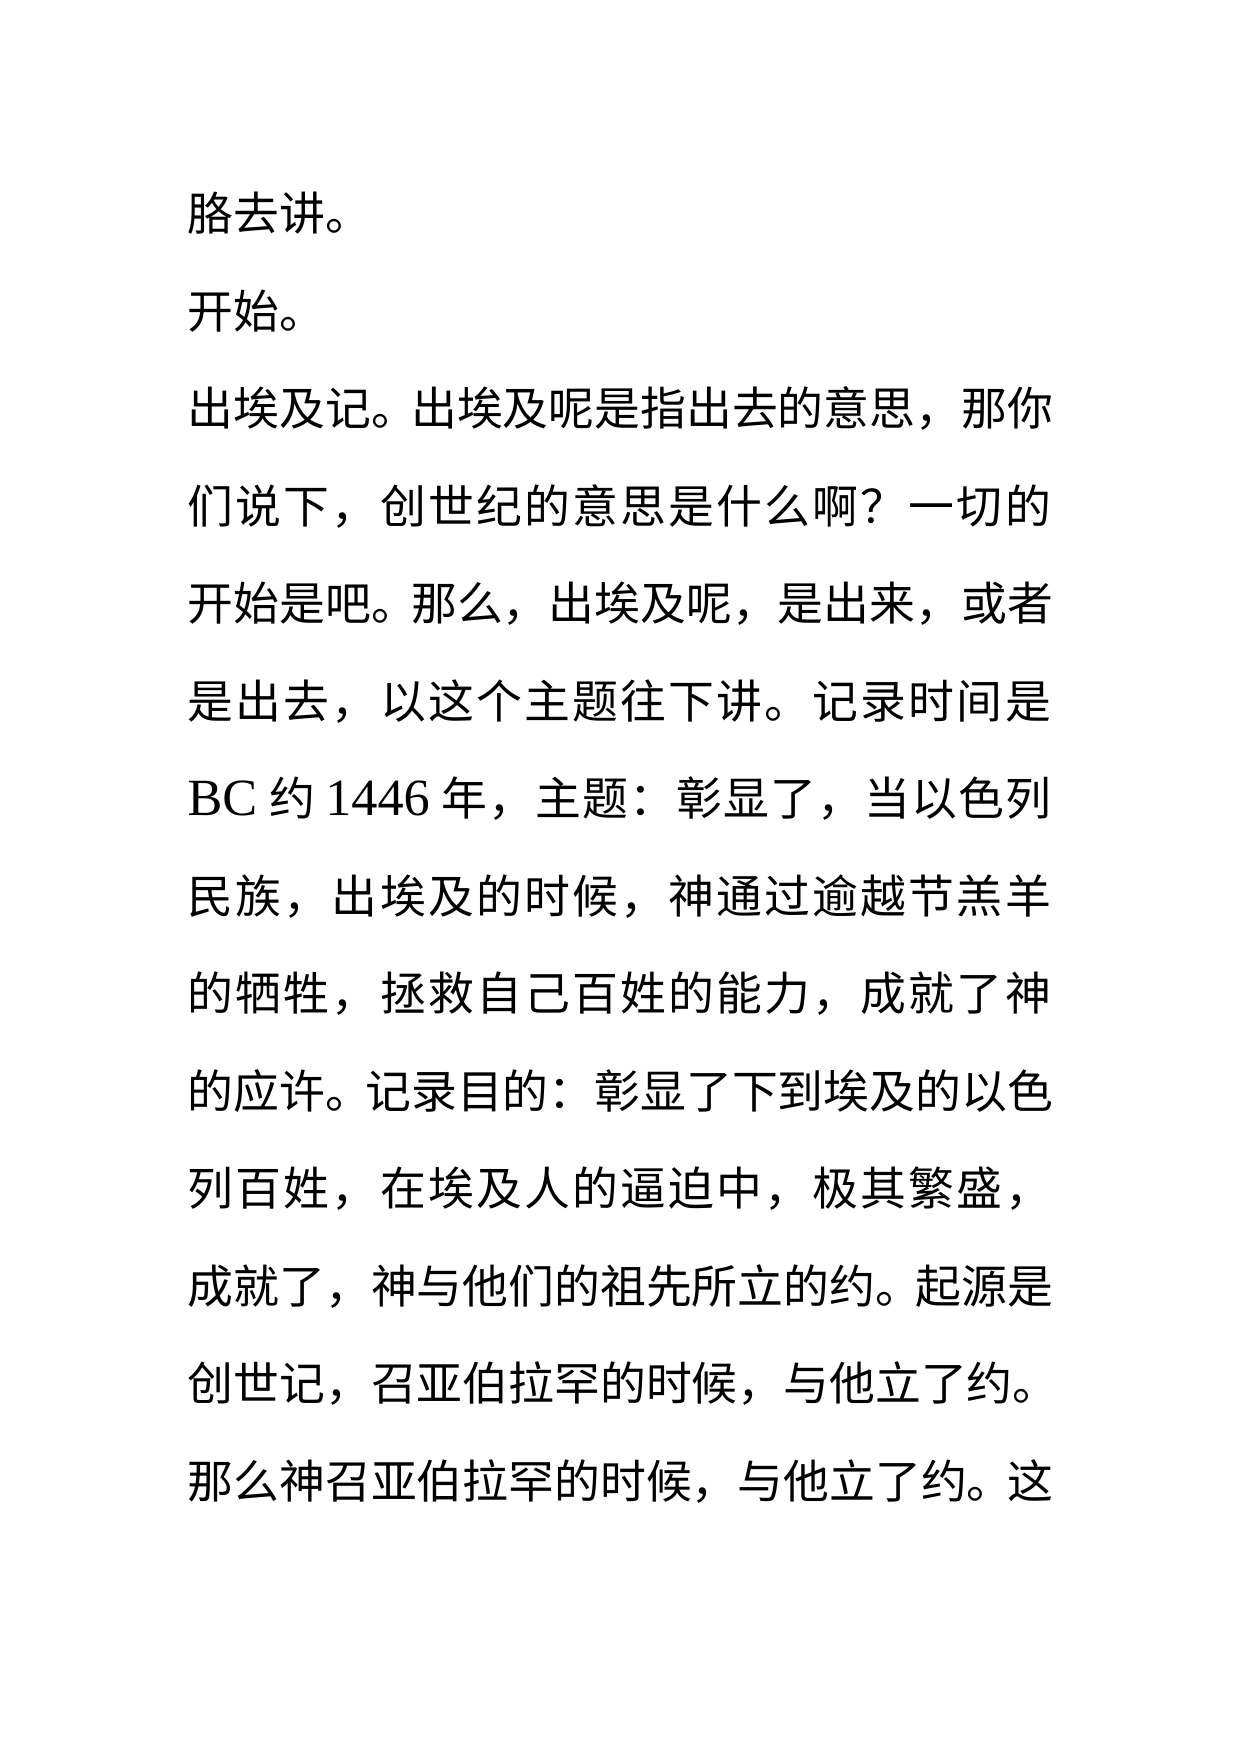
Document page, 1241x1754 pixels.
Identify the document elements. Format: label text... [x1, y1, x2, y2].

text 出埃及记。出埃及呢是指出去的意思，那你们说下，创世纪的意思是什么啊？一切的开始是吧。那么，出埃及呢，是出来，或者是出去，以这个主题往下讲。记录时间是BC约1446年，主题：彰显了，当以色列民族，出埃及的时候，神通过逾越节羔羊的牺牲，拯救自己百姓的能力，成就了神的应许。记录目的：彰显了下到埃及的以色列百姓，在埃及人的逼迫中，极其繁盛，成就了，神与他们的祖先所立的约。起源是创世记，召亚伯拉罕的时候，与他立了约。那么神召亚伯拉罕的时候，与他立了约。这是创世纪12：2节的内容。我必叫你成为大国，我必赐福给你，叫你的名为大，你也要叫别人得福。第三节，是为你祝福的，我必赐福给他···召亚伯拉罕的时候，就有这样的约，你看，应许就是让他成为大国，你的名为大，你也要叫别人得福，也就是说，蒙福的管道。然后，15：13-21的内容，起源是这样的召亚伯拉罕的，到了15章，创世纪，15:13 耶和华对亚伯兰说、你要的确知道、你的后裔必寄居别人的地、又服事那地的人，那地的人要苦待他们四百年， [187, 357, 1053, 1527]
text 开始。 [187, 259, 1053, 357]
text 因为这次的课程是出埃及记，量多了一些，细细讲时间可能不够用，中间会给你们讲一些概要部分和重点部分。这次呢，因着时间关系不能细讲，可能按着流程，主要脉胳去讲。 [187, 162, 1053, 259]
